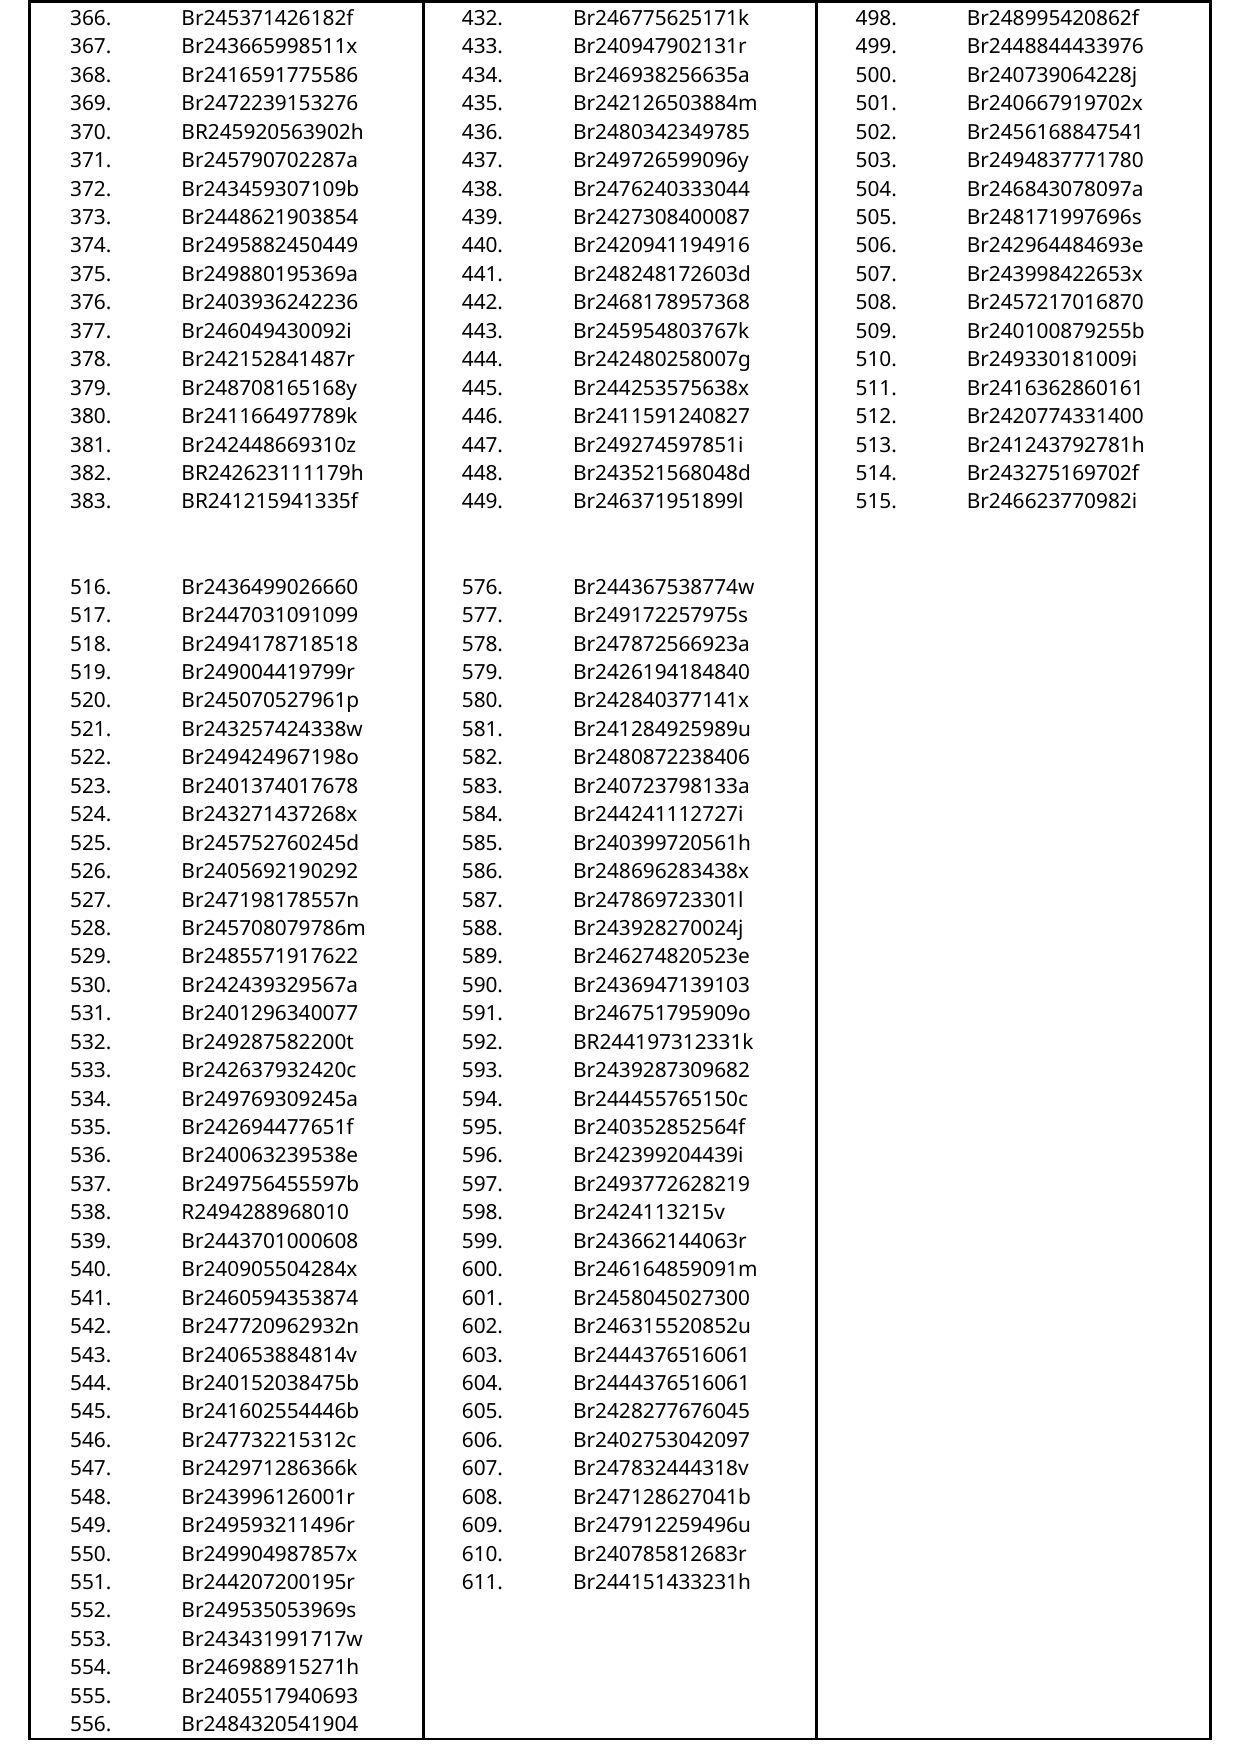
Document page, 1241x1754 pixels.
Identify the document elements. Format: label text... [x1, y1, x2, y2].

table_header BR244144965886M BR2485977118015 BR2476066158580 BR241135752012Y BR2498312755196 BR2485280958302 BR2489570499133 BR2459499611923 BR2438488618417 BR249736082445J BR246972146405E BR248621061607A BR2438488618417 BR241994520910T BR243717984922R BR240335872321W BR246189500697U BR2477753141616 BR242579754537I BR2456857543703 BR2457966354460 BR244579156681J BR2438928350312 BR243906350688B BR248253997542F BR241165041461Z BR245579557960K BR243580186344D BR247802988304L BR2492447838242 BR2472867889959 BR2454491870771 BR245820738214U BR249826299517Y BR2415543061705 BR2415672950721 BR248518995872Y BR2420835076549 BR249630241952G BR245506556426H BR244048936359V BR240311529450L BR241802190551K Br2434515493224 Br240225034746u Br247832598792t Br2448600522862 Br2413966085736 Br2410390026344 Br246299517007n Br2457644098621 Br247076333458z Br241251944313e Br2411634363413 Br248177994458s Br2482333615518 Br243062927390t Br2455670976145 Br243021287395t Br240756820245z Br2487031777990 Br2423581040115 Br2499693440810 Br2418150690977 Br243044917177b Br245537669672m Br2430282307842 Br2457477906484 Br244749794419z Br249682472124k Br2434464036600 Br245107475774j Br243323391156k Br249463917361f Br2485580424793 Br247612253330g Br244656645089b Br2412857884397 Br2497855874919 Br246932615848t Br249552257362f Br240325426468k Br240748211631n Br249425991917x Br2447256506630 Br2430722853265 Br2498886142737 Br247971007282p Br249263467615h Br242476414862d Br2452160643209 Br240415634293a Br2424784872987 Br245216605562r Br247204071492c Br2489806131423 Br242580598942f Br244397506036f Br247383016738h Br248123558573c Br244720077828b Br245828399306n Br249147837832b Br2471417311394 Br2417758873933 Br242879368915o BR244653604157N BR240296182808U BR2414302974514 BR246409739894E BR2419787517884 BR243543136489X BR2402029108292 BR2470527541936 BR24115625703S BR241736720798V BR2498164211913 BR248273115699Y BR240113421561T BR2458182328195 BR243212793643D BR240104848147W BR2476964648528 BR245692706285B BR2494202675504 BR249588900275J BR242054462874K BR246425502000Y BR244561985008E BR248894677747Z BR246099591676A BR240637403145X BR245551889797H BR248525251344Z BR2460693752225 BR249487773171D BR248143465416Y BR2457361761829 BR2499420761512 BR240037973831X BR241385658698A BR248243336330g Br247385719386v Br245767771674j Br243643662017r Br2430029418350 Br2461782385787 R249000868384f Br2464465680778 Br242458908351j R240819237783n Br2402876458839 Br242405789226q Br247530130331d Br245371426182f Br243665998511x Br2416591775586 Br2472239153276 BR245920563902h Br245790702287a Br243459307109b Br2448621903854 Br2495882450449 Br249880195369a Br2403936242236 Br246049430092i Br242152841487r Br248708165168y Br241166497789k Br242448669310z BR242623111179h BR241215941335f Br2436499026660 Br2447031091099 Br2494178718518 Br249004419799r Br245070527961p Br243257424338w Br249424967198o Br2401374017678 Br243271437268x Br245752760245d Br2405692190292 Br247198178557n Br245708079786m Br2485571917622 Br242439329567a Br2401296340077 Br249287582200t Br242637932420c Br249769309245a Br242694477651f Br240063239538e Br249756455597b R2494288968010 Br2443701000608 Br240905504284x Br2460594353874 Br247720962932n Br240653884814v Br240152038475b Br241602554446b Br247732215312c Br242971286366k Br243996126001r Br249593211496r Br249904987857x Br244207200195r Br249535053969s Br243431991717w Br246988915271h Br2405517940693 Br2484320541904 244416208499c Br2461337183978 Br2427339503232 Br247693425615o Br243485805750r Br240756335390j Br242966817112q Br245672885021c Br245894999398l Br245827422531z Br245330740323x Br246271243123n Br2434483919179 Br246706348187r Br240785556447j Br2493247086143 Br2469040444455 Br243693779410x Br2466530234088 [31, 3, 422, 1738]
table_header BR242940727721V BR24420006876G BR2454067885652 BR242203382271Y BR243957516712L BR245551161663G BR248183273702C BR246272226728A BR2429789087726 BR2404761520982 BR247888837453I BR247698186436I BR246748793530C BR249582660391F Br2441437564308 Br242767417211s Br245693978560l Br245274575465n Br2405624603308 Br247465477725v Br2432779884238 Br242087357663d Br244117053623y Br2441437564308 Br242675936873c Br2404821990106 Br2411229874860 Br248980364088j Br2410747951972 Br242445000304j Br249746095804n Br2439587318194 Br2425275871908 Br244951405193s Br2455670976145 Br2471021164862 Br2402111777515 Br2457089460715 Br2441218259469 Br2477467154908 Br2453401149178 Br247802394683b Br246130702863e Br245935601309e Br243699687208r Br2493570934974 Br241591129280s Br245585864270l Br240493095549v Br241541432107n Br2496730597149 Br245978212617b Br2476750064536 Br243877273042c Br2443045293535 Br2434822029457 Br2499899494354 Br241540561941o Br248472506946d Br2467483634681 Br244992913176d Br247257393172b Br249418919777b Br245493152779a Br2477876974631 Br242322245944g Br2448844433976 Br243678126607c Br2485641848249 Br241312888954i Br240183812066e Br2472517147412 Br249817949736d Br248505704887m Br242800070386l Br245934345524h Br2478103354152 Br248149197656f Br2443599636934 Br247462240682b Br247193705729g Br243867569004y Br2411190653820 Br246553880451d Br243507246898e Br2477560749847 Br246521053016m Br247805699510a Br244671313110j Br2416362860161 R240792017693z BR2486385738097 Br2478036964946 Br249505699460y Br241683081694q Br244138196331a Br2425327794796 Br2456295568115 Br246567929724v Br248332092126e Br2429087314295 Br249794258025c Br2470948655235 Br2449927745838 Br247908290716g Br246776354377i Br246256171334m Br2412493866730 Br241959436542h Br2454960351271 248948928157g Br244714958062q Br242632540394c Br2474117578767 b249363521733c Br243555151378i Br2474117578767 Br2471488546438 Br248246896599b Br243041941319k Br249593491781z Br240533259150j Br2481556611576 Br242200905916b R245029037526b Br245583130607d Br243822553968p Br249098341867k Br249253381541k R242919238658j Br2409509455008 Br241932202072b Br243447302070c Br249641767063b Br243367980222e Br244503494183i Br245722679261m Br245300957473s Br2464089623826 Br247717250342d Br247296141279w Br2408004467996 Br244683546773g Br2463045952880 Br243666732016q Br246742039130a Br2478560101488 Br244734812384c Br2488957575069 Br243025022836d Br2450998920006 Br247063299304e Br244112656438j Br248995420862f Br2448844433976 Br240739064228j Br240667919702x Br2456168847541 Br2494837771780 Br246843078097a Br248171997696s Br242964484693e Br243998422653x Br2457217016870 Br240100879255b Br249330181009i Br2416362860161 Br2420774331400 Br241243792781h Br243275169702f Br246623770982i [818, 3, 1209, 1738]
table_header BR2412301188524 BR2408513001943 BR248871057463H BR246184687746I BR2489133766840 BR2447161667736 BR241909776384Z R249790455519F R2496995520075 BR249846380264E BR244188388688Q R2418412022876 BR241303912170A BR248898199159F R247292462853S BR248068662576O BR2420619968186 BR242091548593P BR2410747951972 BR2474812775781 BR2435334290400 BR248905023475W R2437955432839 BR2452062463389 BR2454020526043 BR2487041080271 BR247041490990R BR247520482071P BR243457463765E BR248659221097Z BR2437051877832 BR245469666791C BR241498900321Z BR2430477017013 BR242281704574R BR248150078180Q R2468488844880 BR244947059892R BR24021334874L BR2409916113242 BR2457293206541 BR244286820579N BR247000723456F Br247639915015s Br248239908314k Br240892189779g Br244737929054e Br241870461998b Br245411225975h Br240006437650f Br248752704014e Br244652708850p Br240071088242k Br245929328416m Br249600713063b Br2476145230311 Br240270458021u Br245944298369o Br243832247640h Br242609162170g Br243934264530m Br246614999738o Br242764062712s Br247364905892r Br249845622409o Br246400195319y Br2463637984336 Br245227572302j Br244141097106z Br2419760182266 Br2486906425047 Br2405093268526 Br242214173344a Br2441055685596 Br2403024787824 Br247114509695p Br244010494634y Br2435937040679 Br245450166118v Br2426629486249 Br249729728738o Br2415928501101 Br2417504443419 Br2472206259204 Br242719863748u Br249266515695w Br246110431067j Br242500669548h Br246832459970f Br245473136160d Br245335220739c Br2410492862073 Br249563492026z Br241143318689x Br2491221709372 Br242836818770x Br242869624105z Br2439652642709 Br2497300452925 Br2494236872549 Br241286352115j Br244538642557b Br242633761937m Br248371695196b Br242756904450v Br240669061839l R249067268749l Br240212437525n R2453967263862 R240014978561s Br245527098556e Br2412072323578 Br2401524338697 Br243042739982y R242832965809p Br248976160738k Br247326924586k Br249385772963b Br247706248281v Br242487588345h Br246653104052f Br2409586720685 45028962652z 40413209215r Br2447054808790 Br242191087077m Br241272844876x Br2496468662221 Br246740029330u Br248415316392t R2492742435138 Br2448138819455 Br2445318214004 Br245747094281a Br2402357707010 Br2465474368002 Br240722558341c Br247395845564n Br247066045994y Br244882345937w Br241391098338c Br249683576485o Br2496544527817 Br2402259587522 Br2412041786102 Br2490940238014 Br2436378819696 Br240852585160c Br245549111430j Br2461717910617 Br2439295045067 Br249261892589w 45565701596l Br246023059749b Br246775625171k Br240947902131r Br246938256635a Br242126503884m Br2480342349785 Br249726599096y Br2476240333044 Br2427308400087 Br2420941194916 Br248248172603d Br2468178957368 Br245954803767k Br242480258007g Br244253575638x Br2411591240827 Br249274597851i Br243521568048d Br246371951899l Br244367538774w Br249172257975s Br247872566923a Br2426194184840 Br242840377141x Br241284925989u Br2480872238406 Br240723798133a Br244241112727i Br240399720561h Br248696283438x Br247869723301l Br243928270024j Br246274820523e Br2436947139103 Br246751795909o BR244197312331k Br2439287309682 Br244455765150c Br240352852564f Br242399204439i Br2493772628219 Br2424113215v Br243662144063r Br246164859091m Br2458045027300 Br246315520852u Br2444376516061 Br2444376516061 Br2428277676045 Br2402753042097 Br247832444318v Br247128627041b Br247912259496u Br240785812683r Br244151433231h [425, 3, 815, 1738]
